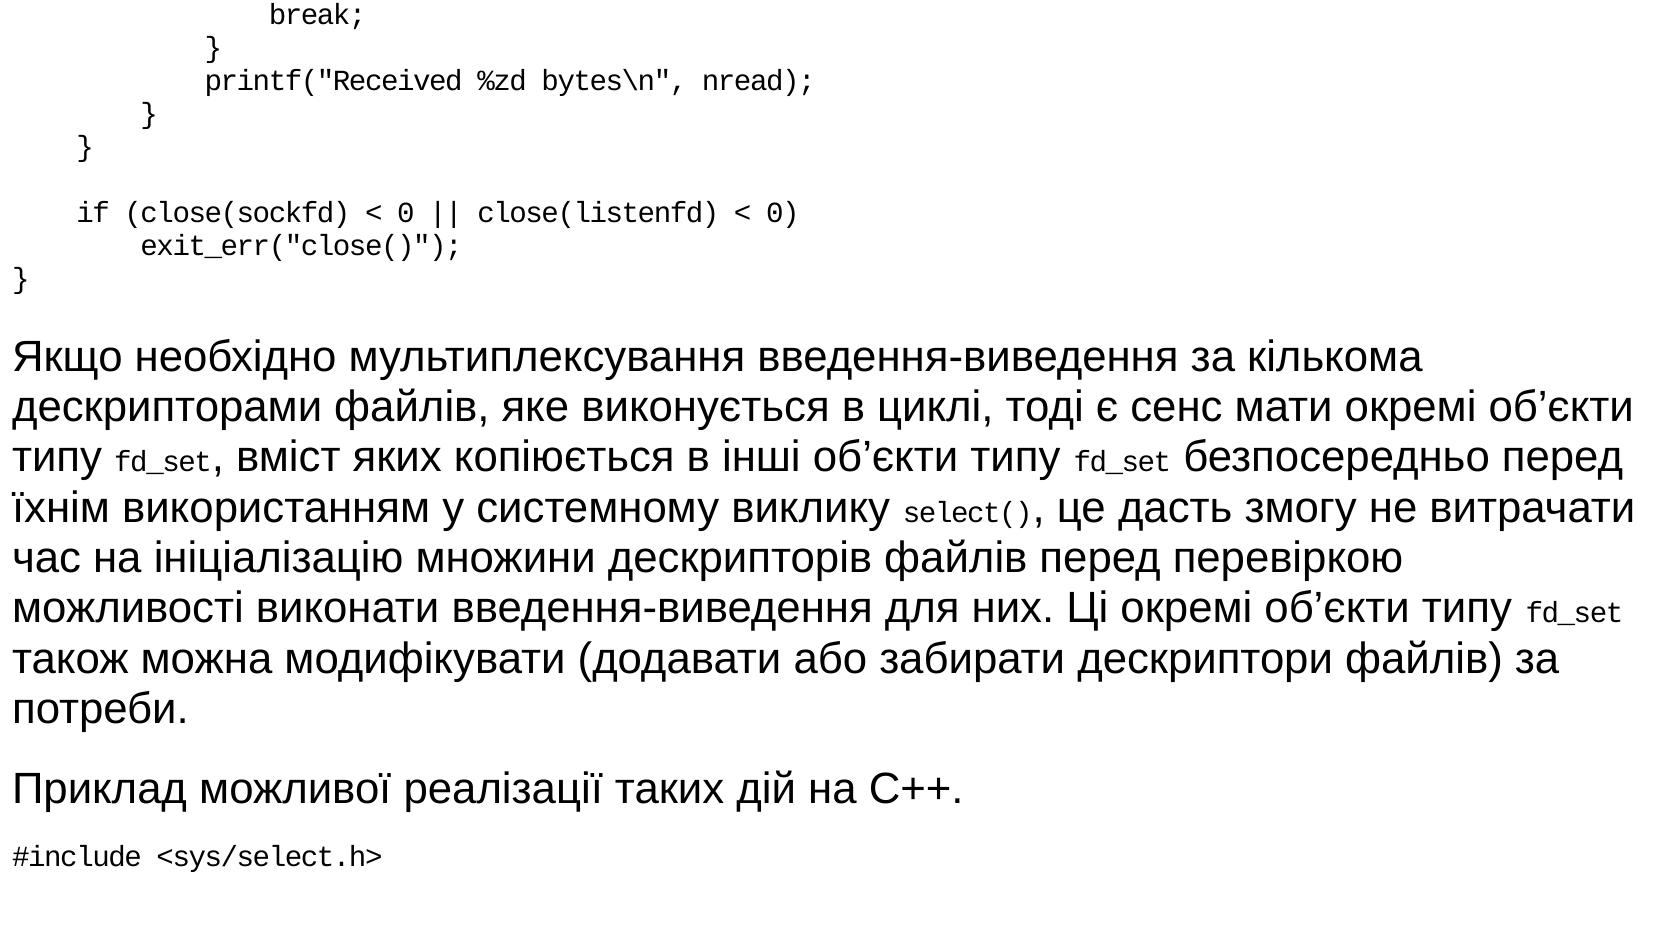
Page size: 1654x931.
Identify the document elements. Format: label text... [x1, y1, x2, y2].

text } [12, 99, 1642, 132]
text } [12, 33, 1642, 66]
text exit_err("close()"); [12, 231, 1642, 264]
text Якщо необхідно мультиплексування введення-виведення за кількома дескрипторами файлів, яке виконується в циклі, тоді є сенс мати окремі об’єкти типу fd_set, вміст яких копіюється в інші об’єкти типу fd_set безпосередньо перед їхнім використанням у системному виклику select(), це дасть змогу не витрачати час на ініціалізацію множини дескрипторів файлів перед перевіркою можливості виконати введення-виведення для них. Ці окремі об’єкти типу fd_set також можна модифікувати (додавати або забирати дескриптори файлів) за потреби. [12, 330, 1642, 733]
text printf("Received %zd bytes\n", nread); [12, 66, 1642, 99]
text break; [12, 0, 1642, 33]
text } [12, 132, 1642, 165]
text #include <sys/select.h> [12, 842, 1642, 875]
text if (close(sockfd) < 0 || close(listenfd) < 0) [12, 198, 1642, 231]
text Приклад можливої реалізації таких дій на C++. [12, 762, 1642, 812]
text } [12, 264, 1642, 297]
